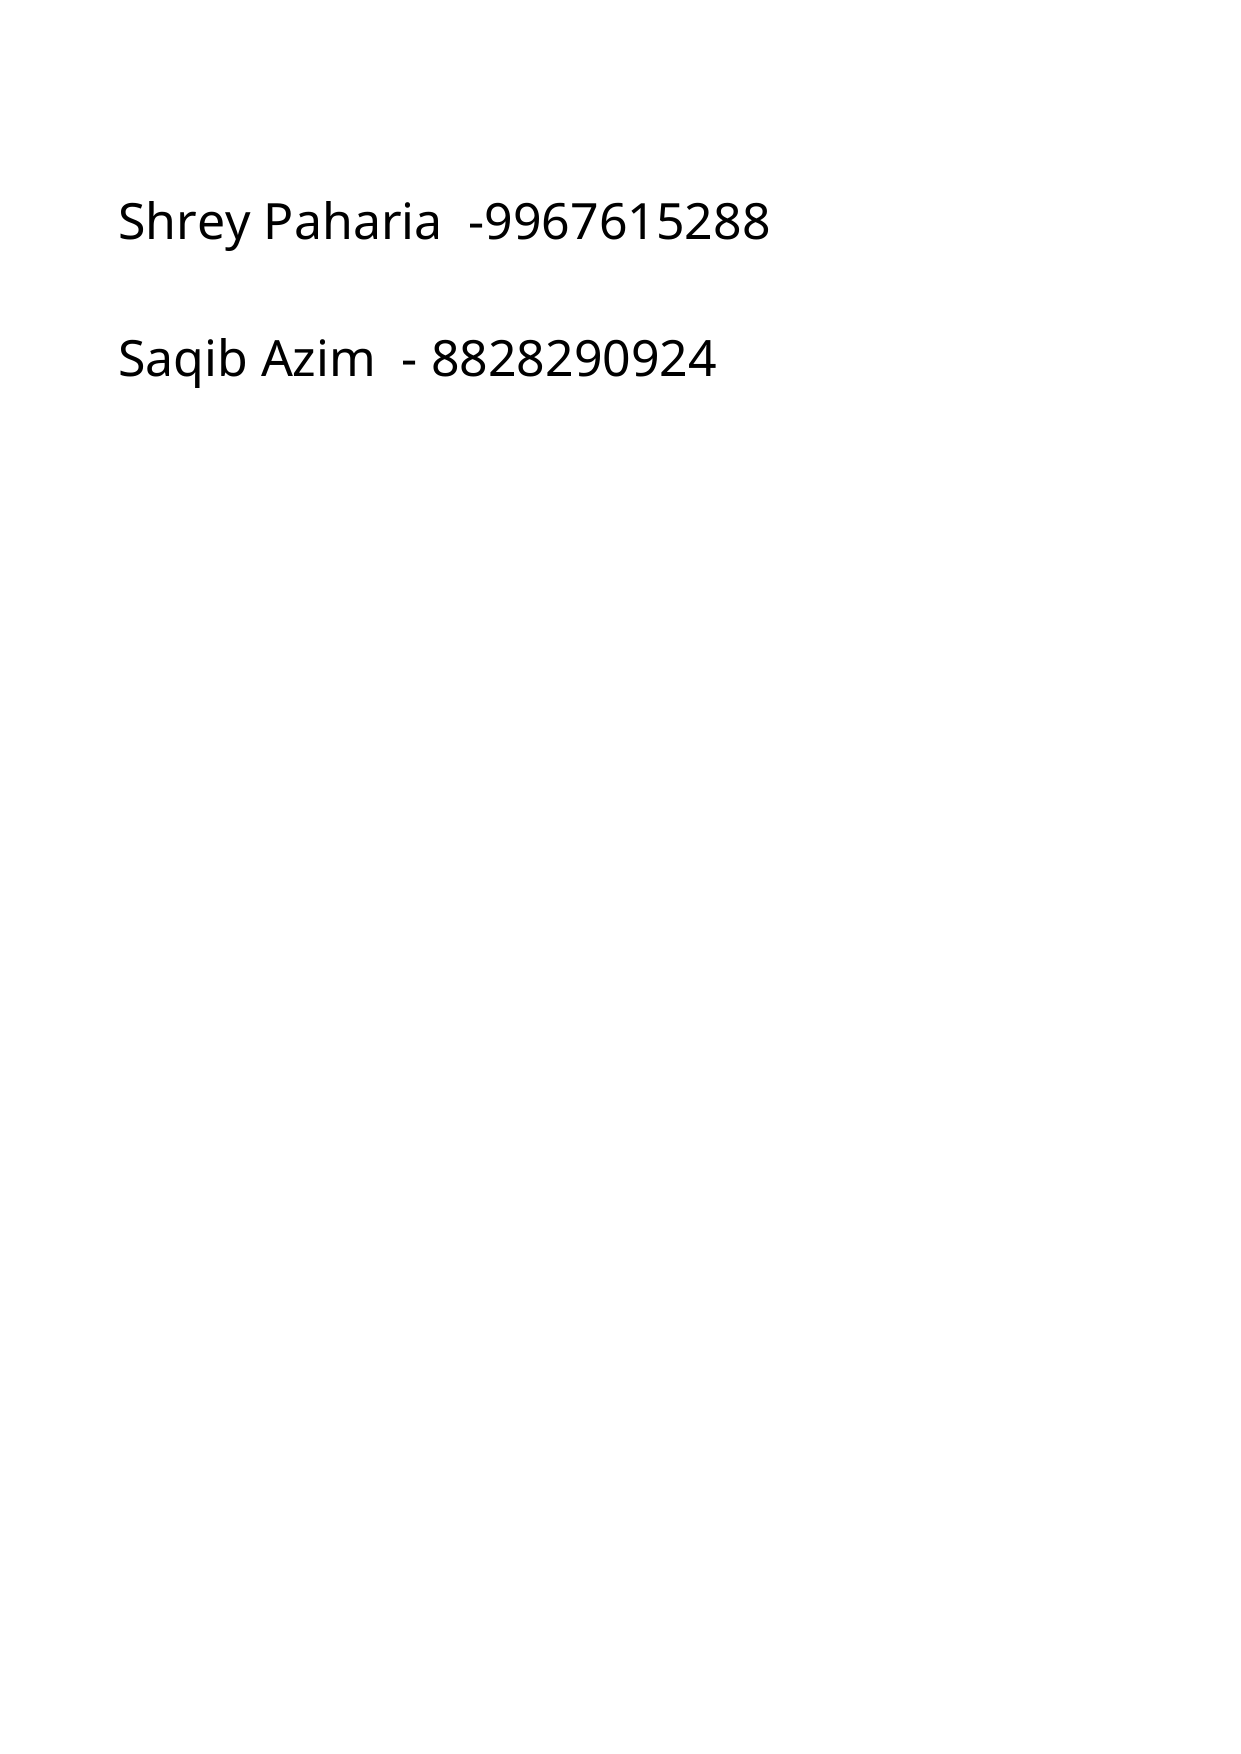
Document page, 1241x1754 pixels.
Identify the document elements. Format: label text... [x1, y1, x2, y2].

text Shrey Paharia -9967615288 [118, 186, 1122, 254]
text Saqib Azim - 8828290924 [118, 322, 1122, 391]
